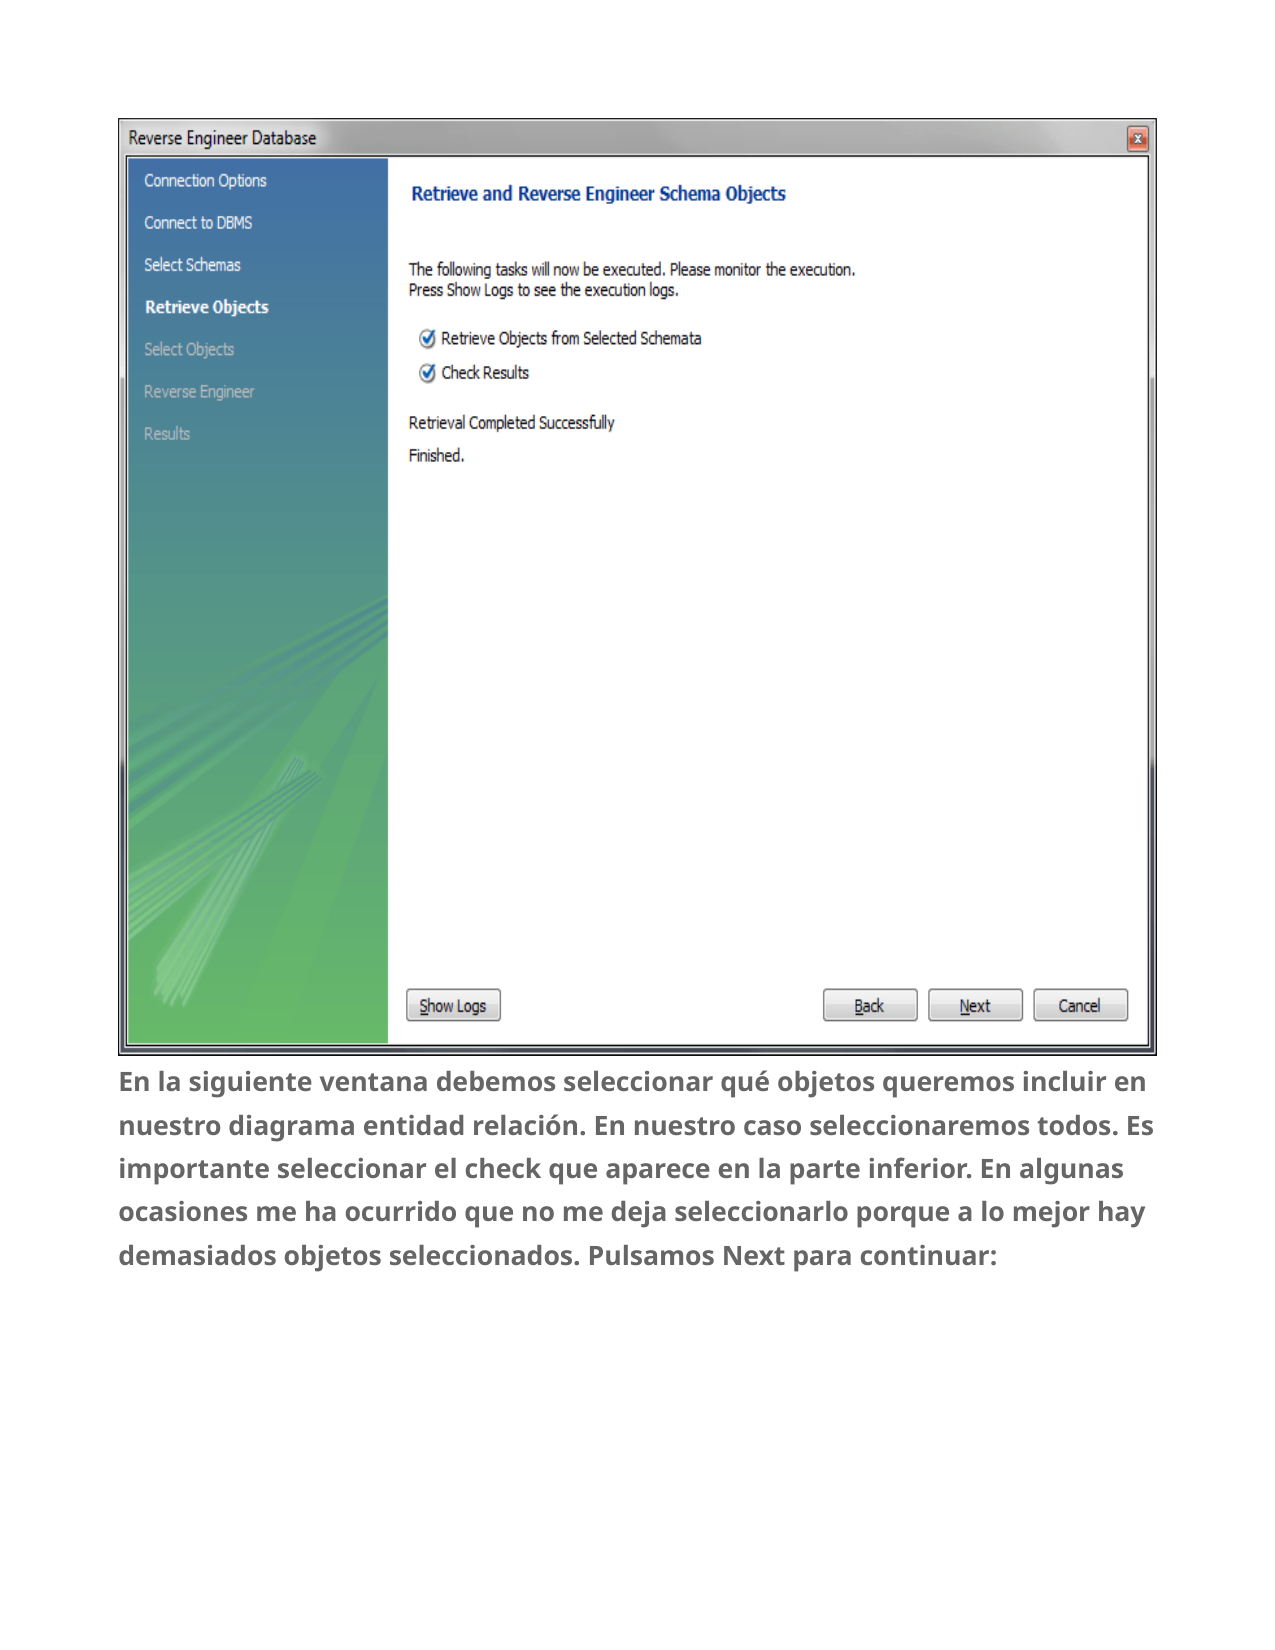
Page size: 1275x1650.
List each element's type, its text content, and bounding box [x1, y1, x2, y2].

text En la siguiente ventana debemos seleccionar qué objetos queremos incluir en nuestro diagrama entidad relación. En nuestro caso seleccionaremos todos. Es importante seleccionar el check que aparece en la parte inferior. En algunas ocasiones me ha ocurrido que no me deja seleccionarlo porque a lo mejor hay demasiados objetos seleccionados. Pulsamos Next para continuar: [118, 1056, 1157, 1273]
picture [118, 118, 1157, 1056]
